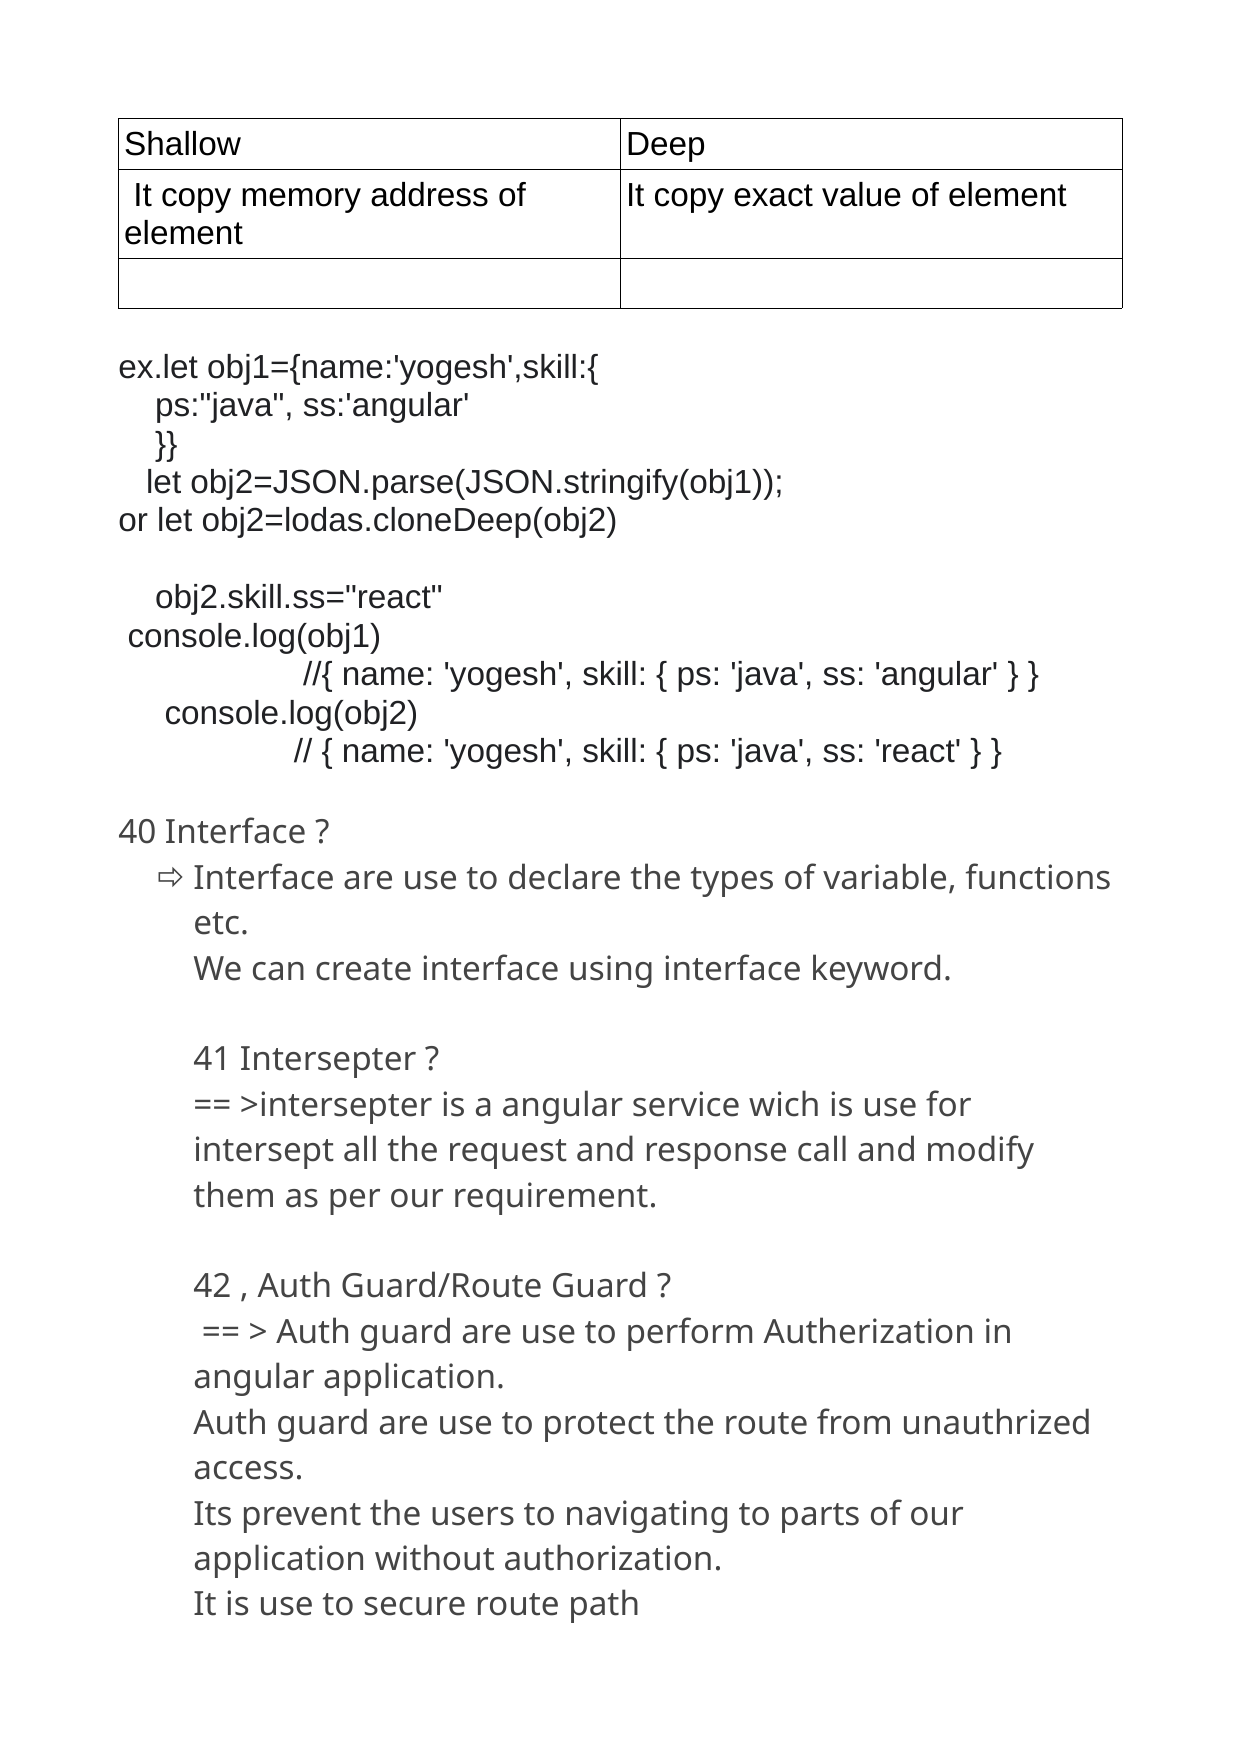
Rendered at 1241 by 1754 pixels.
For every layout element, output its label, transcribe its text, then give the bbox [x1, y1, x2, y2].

text obj2.skill.ss="react" [118, 577, 1122, 616]
text Auth guard are use to protect the route from unauthrized access. [193, 1398, 1122, 1489]
table_cell [621, 259, 1122, 308]
text or let obj2=lodas.cloneDeep(obj2) [118, 501, 1122, 539]
list Interface are use to declare the types of variable, functions etc. [156, 853, 1122, 944]
table_cell It copy memory address of element [119, 170, 620, 257]
text //{ name: 'yogesh', skill: { ps: 'java', ss: 'angular' } } [118, 654, 1122, 693]
text console.log(obj2) [118, 693, 1122, 731]
text We can create interface using interface keyword. [193, 944, 1122, 990]
text 40 Interface ? [118, 808, 1122, 853]
text // { name: 'yogesh', skill: { ps: 'java', ss: 'react' } } [118, 731, 1122, 769]
table_header Deep [621, 119, 1122, 168]
table_cell [119, 259, 620, 308]
text 41 Intersepter ? [193, 1035, 1122, 1081]
table_header Shallow [119, 119, 620, 168]
text ex.let obj1={name:'yogesh',skill:{ [118, 347, 1122, 385]
text let obj2=JSON.parse(JSON.stringify(obj1)); [118, 462, 1122, 501]
text == > Auth guard are use to perform Autherization in angular application. [193, 1308, 1122, 1398]
table_cell It copy exact value of element [621, 170, 1122, 257]
text It is use to secure route path [193, 1580, 1122, 1626]
text 42 , Auth Guard/Route Guard ? [193, 1262, 1122, 1308]
text }} [118, 424, 1122, 462]
text Its prevent the users to navigating to parts of our application without authorization. [193, 1489, 1122, 1580]
text ps:"java", ss:'angular' [118, 385, 1122, 424]
text == >intersepter is a angular service wich is use for intersept all the request and response call and modify them as per our requirement. [193, 1081, 1122, 1217]
text console.log(obj1) [118, 616, 1122, 654]
